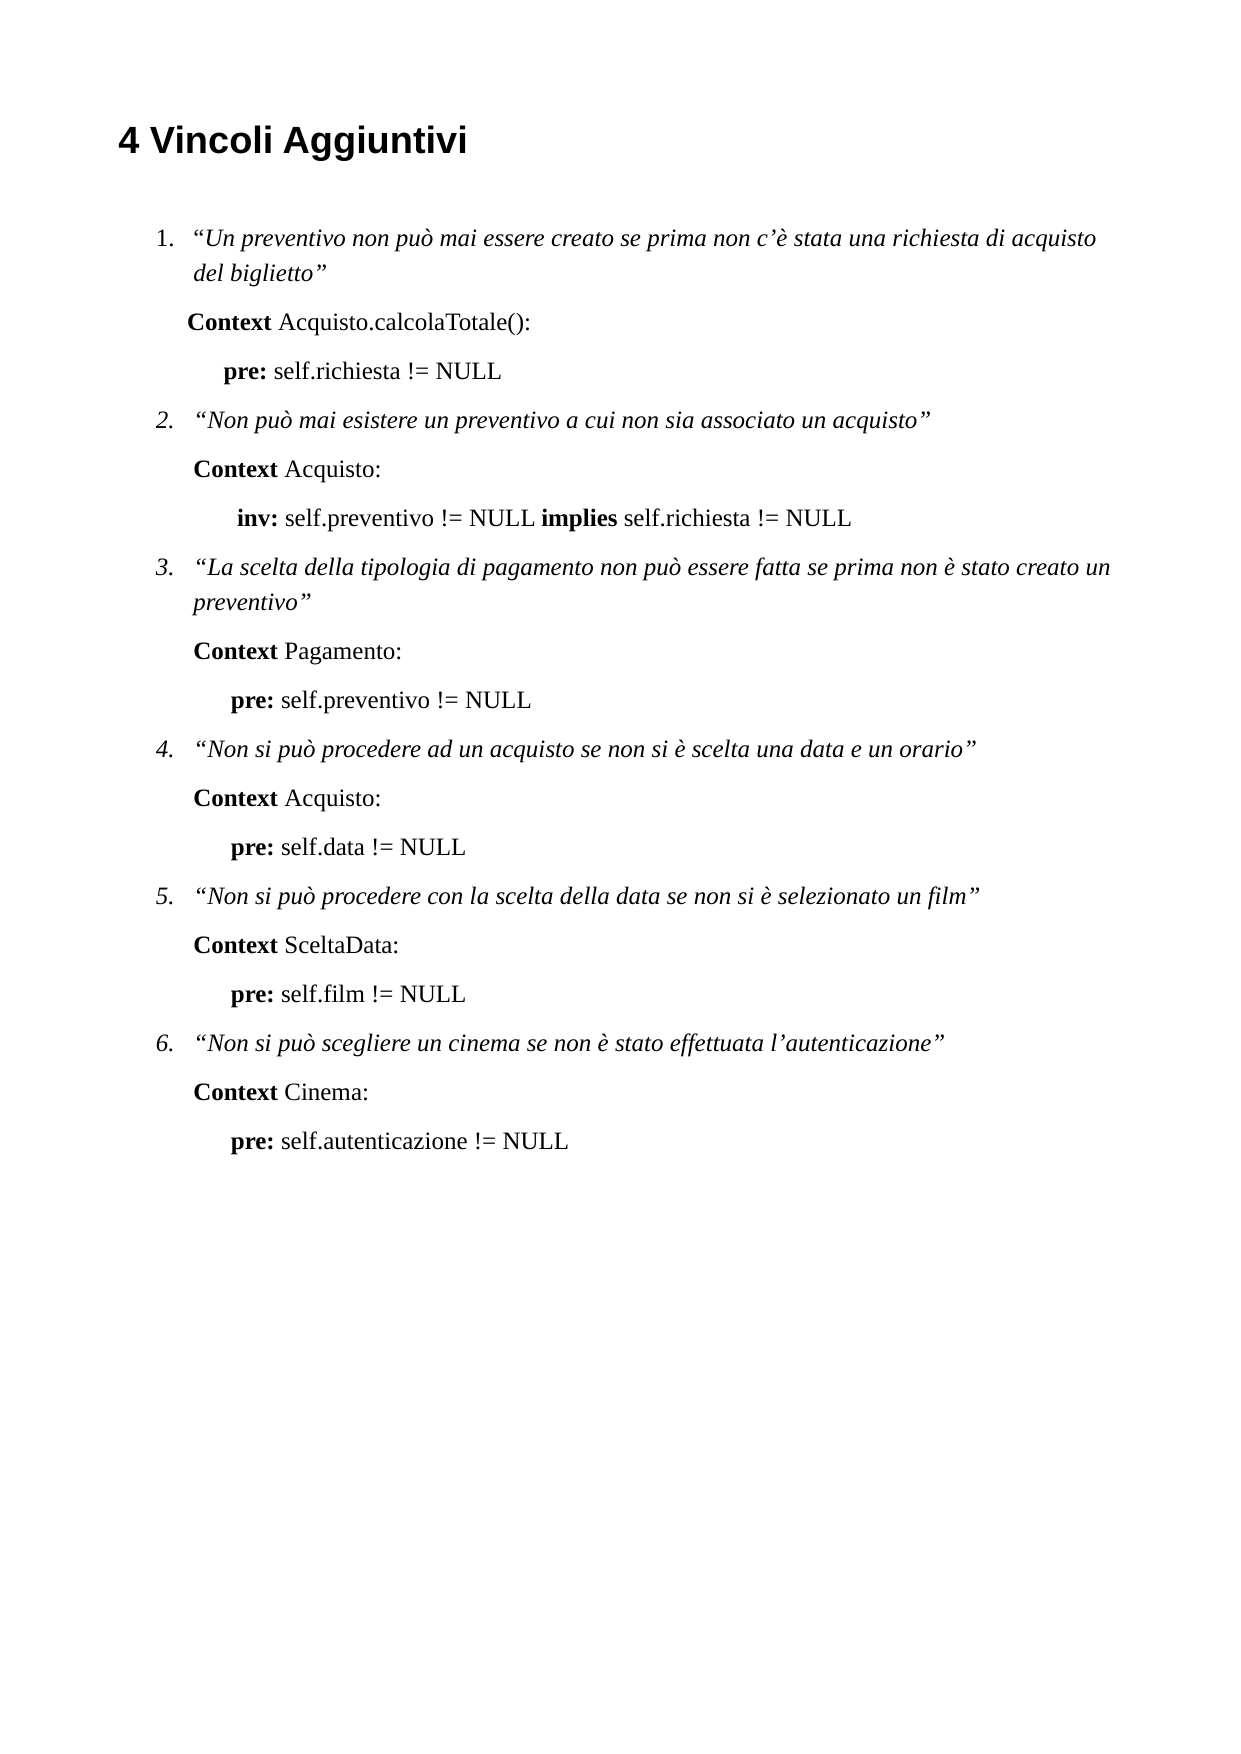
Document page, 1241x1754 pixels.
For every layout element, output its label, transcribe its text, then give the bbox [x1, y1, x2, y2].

list “Non si può scegliere un cinema se non è stato effettuata l’autenticazione” [156, 1028, 1122, 1057]
list Context Acquisto: [156, 783, 1122, 812]
list “La scelta della tipologia di pagamento non può essere fatta se prima non è stato creato un preventivo” [156, 552, 1122, 615]
list inv: self.preventivo != NULL implies self.richiesta != NULL [193, 503, 1122, 532]
list “Non si può procedere ad un acquisto se non si è scelta una data e un orario” [156, 734, 1122, 763]
list “Non può mai esistere un preventivo a cui non sia associato un acquisto” [156, 405, 1122, 434]
list “Un preventivo non può mai essere creato se prima non c’è stata una richiesta di acquisto del biglietto” [156, 223, 1122, 287]
list pre: self.preventivo != NULL [193, 685, 1122, 713]
list Context Cinema: [156, 1077, 1122, 1106]
list “Non si può procedere con la scelta della data se non si è selezionato un film” [156, 881, 1122, 910]
list Context SceltaData: [156, 930, 1122, 959]
list Context Pagamento: [156, 636, 1122, 664]
list pre: self.autenticazione != NULL [193, 1126, 1122, 1155]
text Context Acquisto.calcolaTotale(): [118, 307, 1122, 336]
list pre: self.data != NULL [193, 832, 1122, 861]
list Context Acquisto: [156, 454, 1122, 483]
list pre: self.film != NULL [193, 979, 1122, 1008]
text pre: self.richiesta != NULL [118, 356, 1122, 385]
subtitle 4 Vincoli Aggiuntivi [118, 118, 1122, 162]
